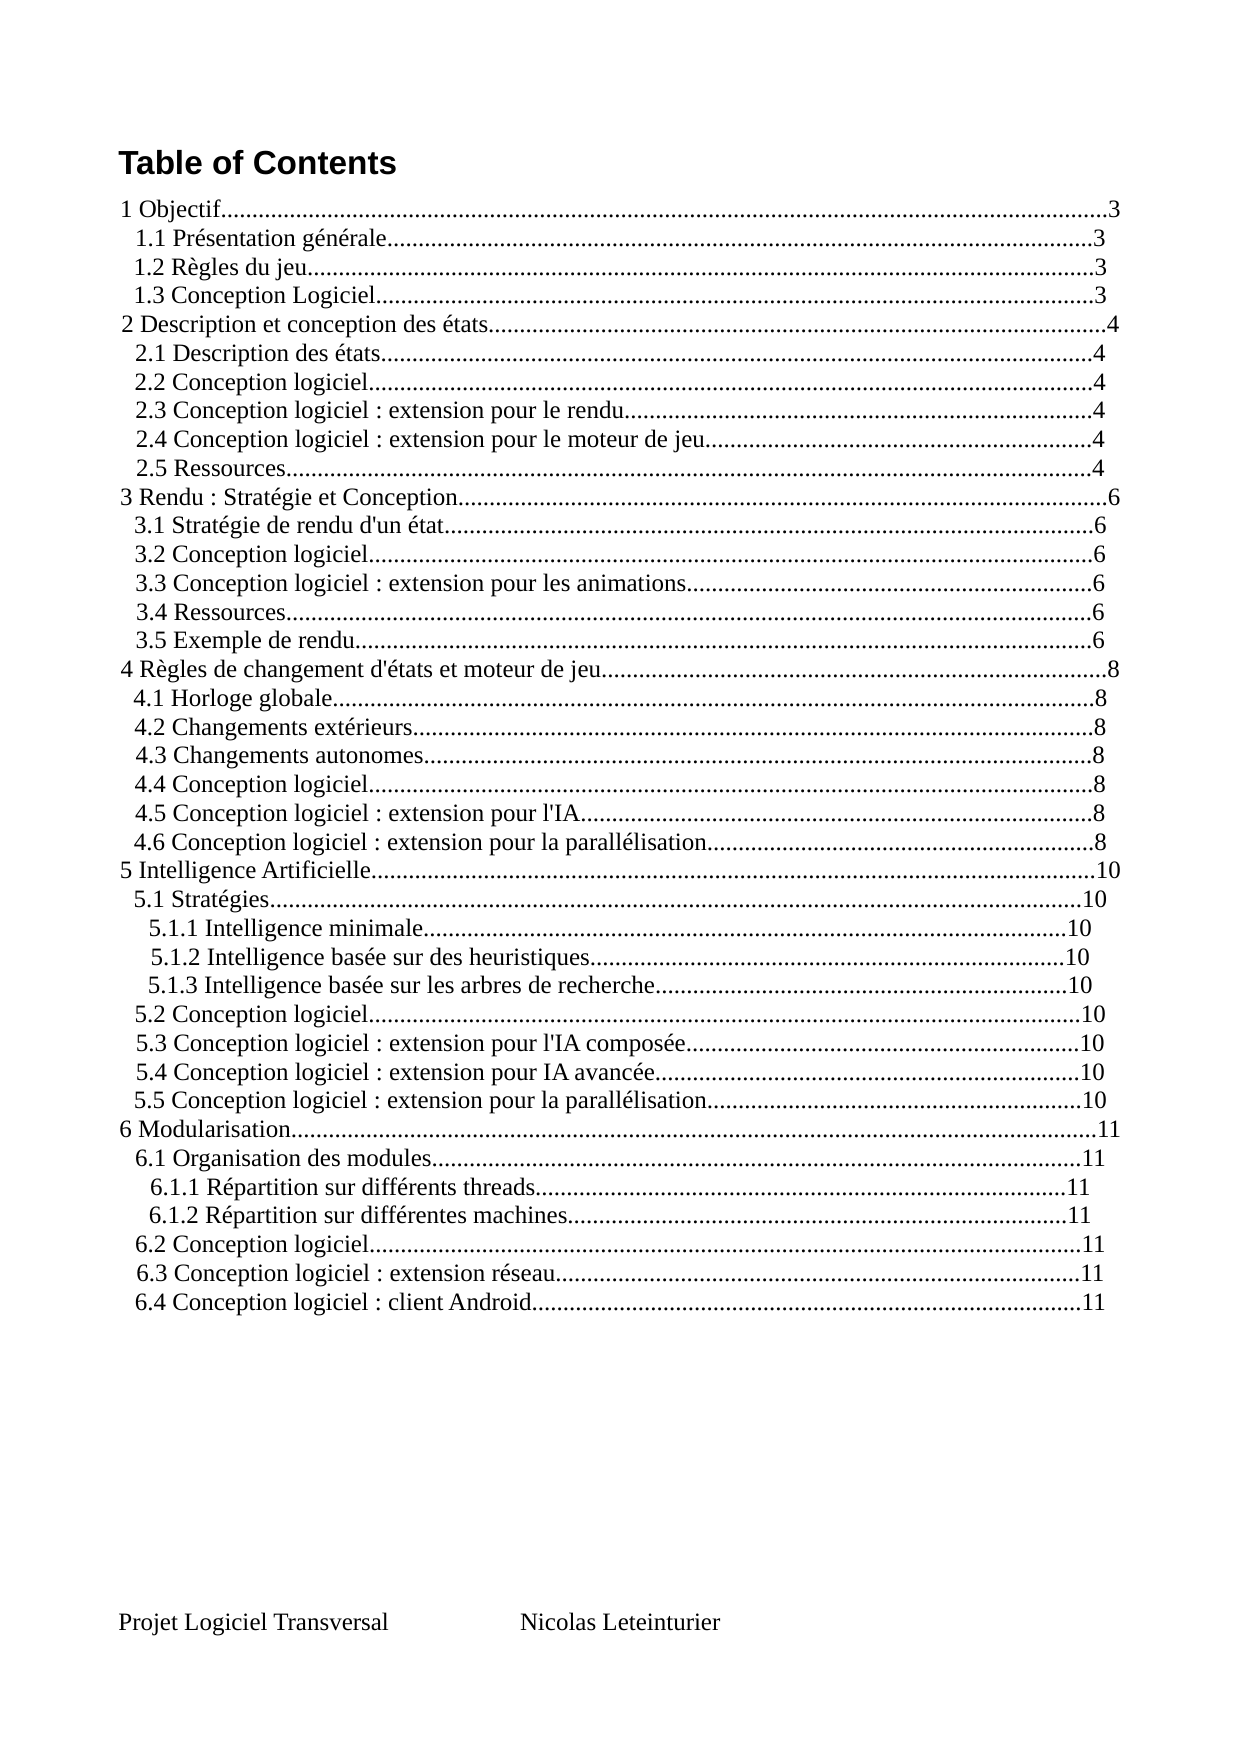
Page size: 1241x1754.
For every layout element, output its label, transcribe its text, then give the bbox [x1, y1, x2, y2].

text 4.1 Horloge globale..........................................................................................................................8 [118, 683, 1122, 712]
text 5.1 Stratégies..................................................................................................................................10 [118, 884, 1122, 913]
text 3.4 Ressources.................................................................................................................................6 [118, 597, 1122, 625]
text 4.3 Changements autonomes...........................................................................................................8 [118, 740, 1122, 769]
text 6.1.1 Répartition sur différents threads.....................................................................................11 [118, 1172, 1122, 1200]
text 5 Intelligence Artificielle....................................................................................................................10 [118, 855, 1122, 884]
text 2.2 Conception logiciel....................................................................................................................4 [118, 367, 1122, 395]
text 2 Description et conception des états...................................................................................................4 [118, 309, 1122, 338]
text 4.4 Conception logiciel....................................................................................................................8 [118, 769, 1122, 798]
text 3.5 Exemple de rendu......................................................................................................................6 [118, 625, 1122, 654]
text 3 Rendu : Stratégie et Conception........................................................................................................6 [118, 482, 1122, 510]
text 5.1.3 Intelligence basée sur les arbres de recherche..................................................................10 [118, 970, 1122, 999]
text 2.3 Conception logiciel : extension pour le rendu...........................................................................4 [118, 395, 1122, 424]
text 4.6 Conception logiciel : extension pour la parallélisation..............................................................8 [118, 827, 1122, 855]
text 5.3 Conception logiciel : extension pour l'IA composée...............................................................10 [118, 1028, 1122, 1057]
text 3.3 Conception logiciel : extension pour les animations.................................................................6 [118, 568, 1122, 597]
text 5.4 Conception logiciel : extension pour IA avancée....................................................................10 [118, 1057, 1122, 1085]
text 5.5 Conception logiciel : extension pour la parallélisation............................................................10 [118, 1085, 1122, 1114]
text 6.1.2 Répartition sur différentes machines................................................................................11 [118, 1200, 1122, 1229]
text 6.1 Organisation des modules........................................................................................................11 [118, 1143, 1122, 1172]
text 6.3 Conception logiciel : extension réseau....................................................................................11 [118, 1258, 1122, 1287]
text 1 Objectif..............................................................................................................................................3 [118, 194, 1122, 223]
text 6 Modularisation.................................................................................................................................11 [118, 1114, 1122, 1143]
text 4 Règles de changement d'états et moteur de jeu.................................................................................8 [118, 654, 1122, 683]
text 4.5 Conception logiciel : extension pour l'IA..................................................................................8 [118, 798, 1122, 827]
text 6.2 Conception logiciel..................................................................................................................11 [118, 1229, 1122, 1258]
text 5.2 Conception logiciel..................................................................................................................10 [118, 999, 1122, 1028]
text 1.2 Règles du jeu..............................................................................................................................3 [118, 252, 1122, 280]
text 4.2 Changements extérieurs.............................................................................................................8 [118, 712, 1122, 740]
text 3.2 Conception logiciel....................................................................................................................6 [118, 539, 1122, 568]
text 2.1 Description des états..................................................................................................................4 [118, 338, 1122, 367]
subtitle Table of Contents [118, 143, 1122, 182]
text 1.3 Conception Logiciel...................................................................................................................3 [118, 280, 1122, 309]
text 6.4 Conception logiciel : client Android........................................................................................11 [118, 1287, 1122, 1315]
text 5.1.2 Intelligence basée sur des heuristiques............................................................................10 [118, 942, 1122, 970]
text 2.4 Conception logiciel : extension pour le moteur de jeu..............................................................4 [118, 424, 1122, 453]
text 3.1 Stratégie de rendu d'un état........................................................................................................6 [118, 510, 1122, 539]
text 5.1.1 Intelligence minimale.......................................................................................................10 [118, 913, 1122, 942]
text 2.5 Ressources.................................................................................................................................4 [118, 453, 1122, 482]
text 1.1 Présentation générale.................................................................................................................3 [118, 223, 1122, 252]
